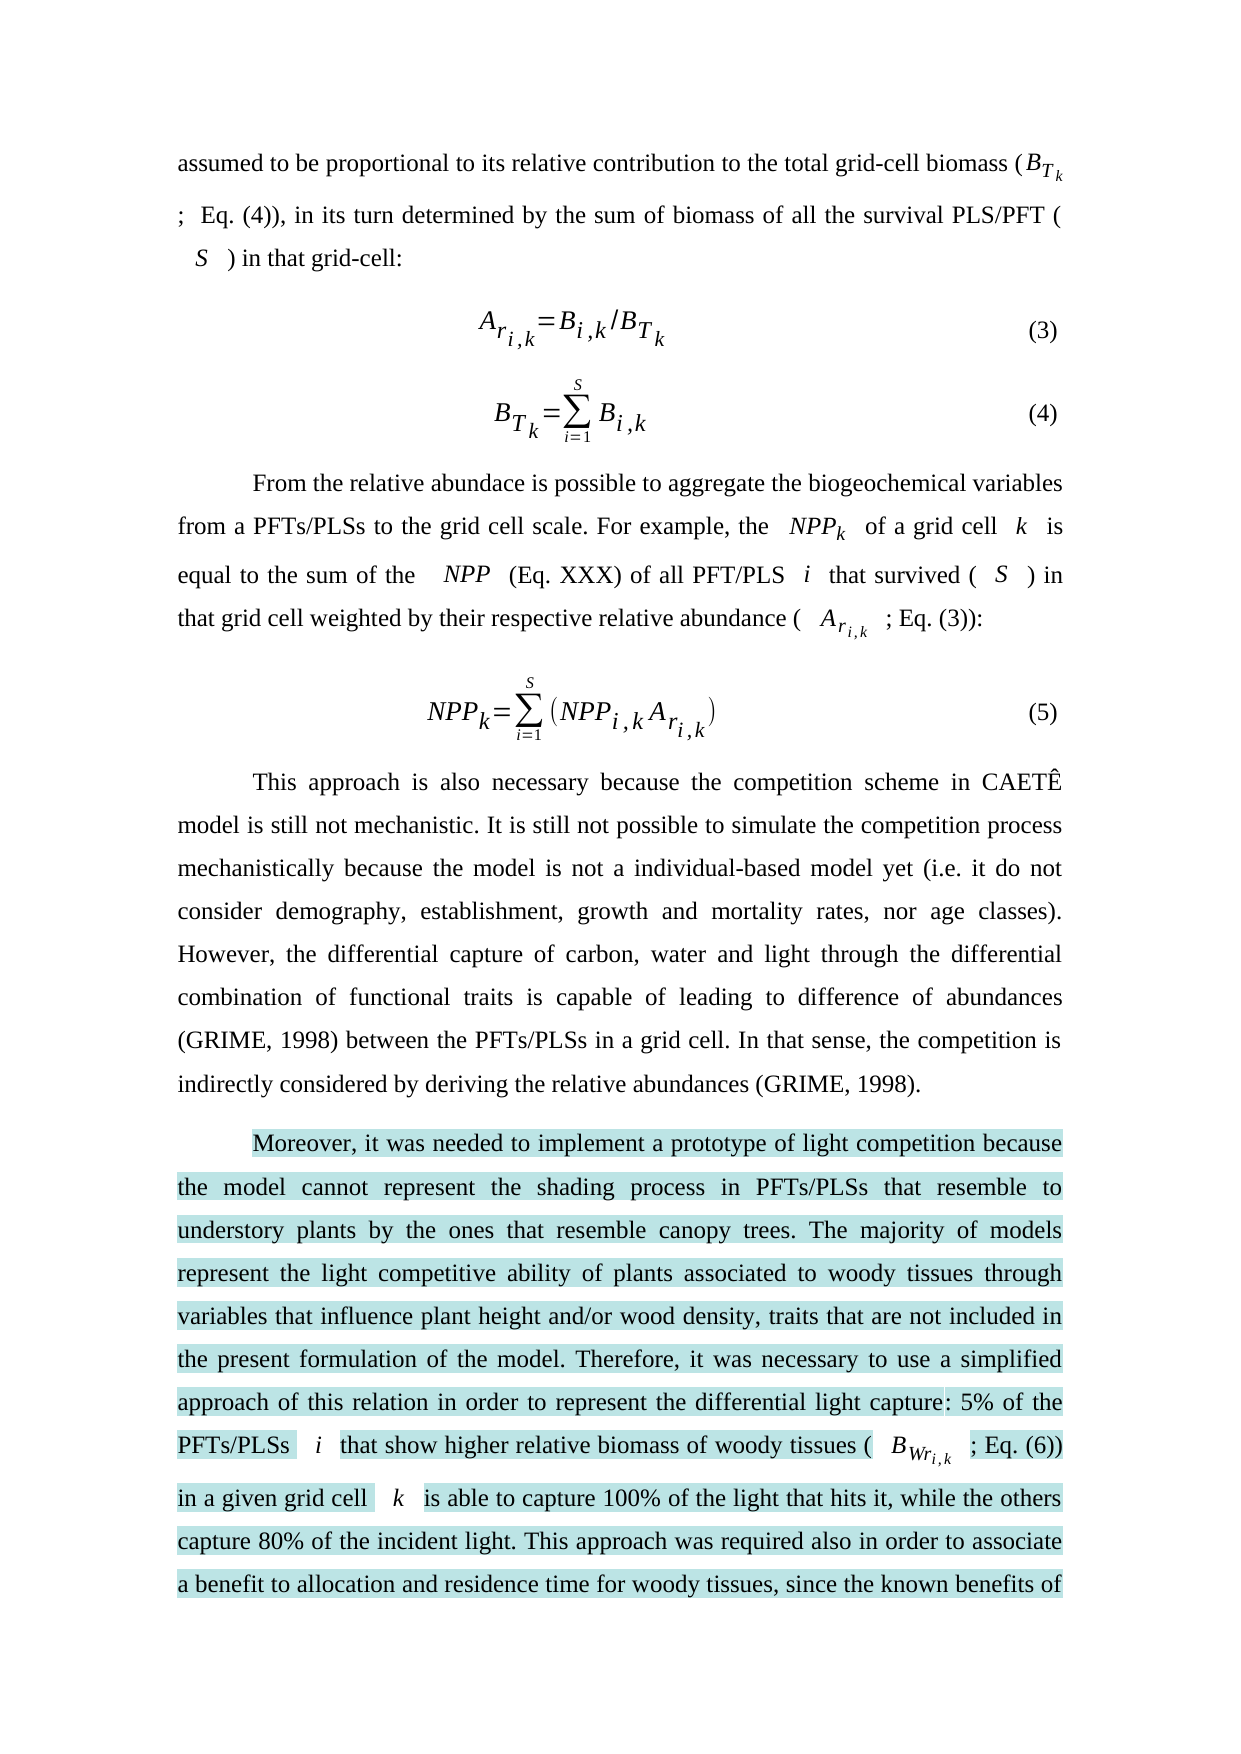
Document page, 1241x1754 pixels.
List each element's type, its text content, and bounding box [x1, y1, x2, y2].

text Moreover, it was needed to implement a prototype of light competition because the model cannot represent the shading process in PFTs/PLSs that resemble to understory plants by the ones that resemble canopy trees. The majority of models represent the light competitive ability of plants associated to woody tissues through variables that influence plant height and/or wood density, traits that are not included in the present formulation of the model. Therefore, it was necessary to use a simplified approach of this relation in order to represent the differential light capture: 5% of the PFTs/PLSs that show higher relative biomass of woody tissues (; Eq. (6)) in a given grid cell is able to capture 100% of the light that hits it, while the others capture 80% of the incident light. This approach was required also in order to associate a benefit to allocation and residence time for woody tissues, since the known benefits of [177, 1128, 1063, 1598]
table_header [177, 303, 964, 374]
table_header [177, 374, 964, 468]
table_header (4) [965, 374, 1063, 468]
table_header [177, 672, 964, 767]
text From the relative abundace is possible to aggregate the biogeochemical variables from a PFTs/PLSs to the grid cell scale. For example, theof a grid cellis equal to the sum of the (Eq. XXX) of all PFT/PLSthat survived () in that grid cell weighted by their respective relative abundance (; Eq. (3)): [177, 468, 1063, 641]
text Beyond the survival of a strategy it is also important to understand what is its abundance within a grid-cell. Since CAETÊ model is not a individual based model, the abundance of a strategy is the fraction of the grid cell that it occupies. For that, CAETÊ uses the biomass contribution of a strategy in relation to the total gridcell biomass to calculate the occupation fraction. This procedure has support in the biomass-ratio hypothesis (GRIME, 1998) that predicts that the immediate effects of a species is proportional to the species relative contribution to the total biomass of the community. Therefore, the relative abundance (; Eq. (3)) of a PLS/PFTin a grid-cellis assumed to be proportional to its relative contribution to the total grid-cell biomass (; Eq. (4)), in its turn determined by the sum of biomass of all the survival PLS/PFT () in that grid-cell: [177, 148, 1063, 272]
text This approach is also necessary because the competition scheme in CAETÊ model is still not mechanistic. It is still not possible to simulate the competition process mechanistically because the model is not a individual-based model yet (i.e. it do not consider demography, establishment, growth and mortality rates, nor age classes). However, the differential capture of carbon, water and light through the differential combination of functional traits is capable of leading to difference of abundances (GRIME, 1998) between the PFTs/PLSs in a grid cell. In that sense, the competition is indirectly considered by deriving the relative abundances (GRIME, 1998). [177, 767, 1063, 1097]
table_header (3) [965, 303, 1063, 374]
table_header (5) [965, 672, 1063, 767]
